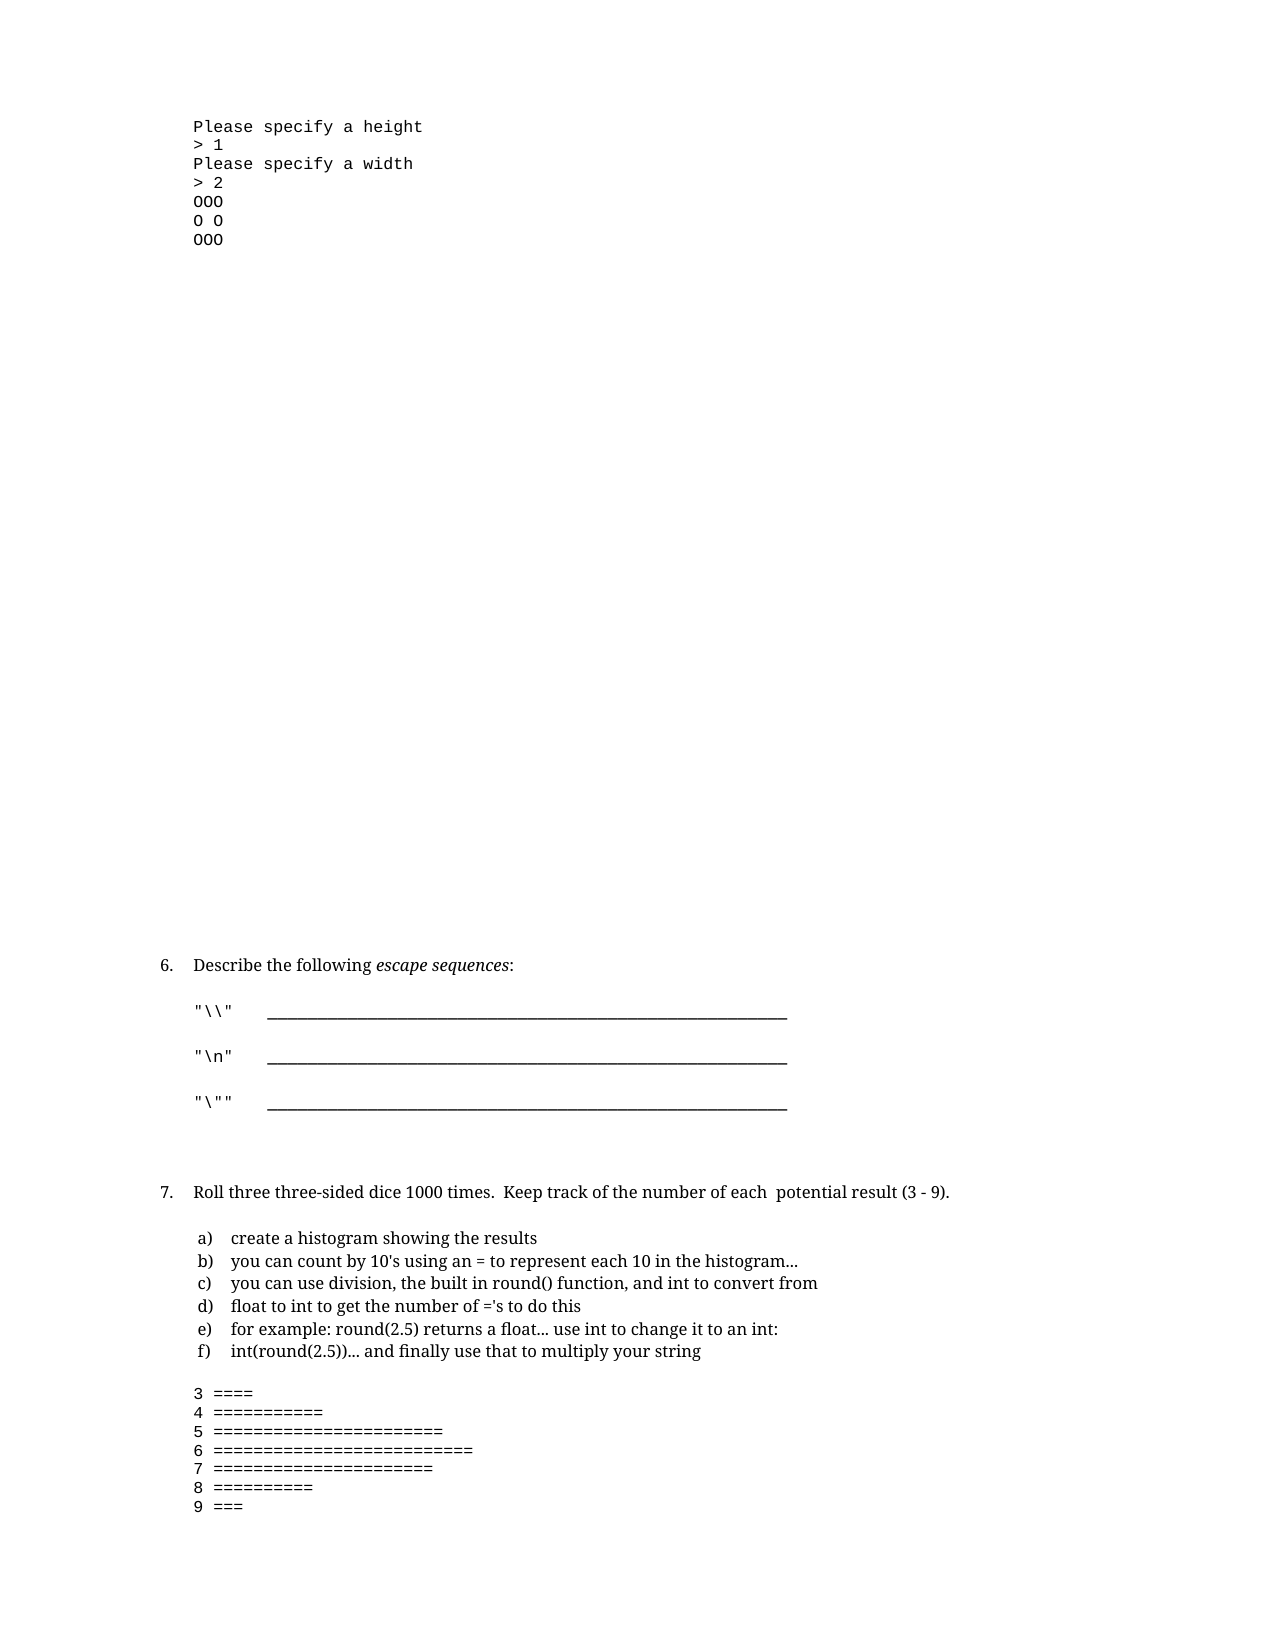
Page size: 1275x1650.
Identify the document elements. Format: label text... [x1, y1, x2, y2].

list Please specify a height [156, 118, 1157, 137]
list 4 =========== [156, 1404, 1157, 1423]
list 6 ========================== [156, 1442, 1157, 1461]
list 7 ====================== [156, 1461, 1157, 1480]
list OOO [156, 231, 1157, 954]
list Describe the following escape sequences: [156, 954, 1157, 977]
list create a histogram showing the results [193, 1227, 1157, 1249]
list int(round(2.5))... and finally use that to multiply your string [193, 1340, 1157, 1363]
list > 1 [156, 137, 1157, 156]
list O O [156, 212, 1157, 231]
list float to int to get the number of ='s to do this [193, 1295, 1157, 1317]
list you can count by 10's using an = to represent each 10 in the histogram... [193, 1249, 1157, 1272]
list > 2 [156, 175, 1157, 193]
list you can use division, the built in round() function, and int to convert from [193, 1272, 1157, 1295]
list 8 ========== [156, 1480, 1157, 1499]
list "\\" ____________________________________________________ "\n" ____________________________________________________ "\"" ____________________________________________________ [156, 999, 1157, 1181]
list Please specify a width [156, 156, 1157, 175]
list Roll three three-sided dice 1000 times. Keep track of the number of each potential result (3 - 9). [156, 1181, 1157, 1204]
list 9 === [156, 1499, 1157, 1517]
list 5 ======================= [156, 1423, 1157, 1442]
list 3 ==== [156, 1386, 1157, 1404]
list for example: round(2.5) returns a float... use int to change it to an int: [193, 1317, 1157, 1340]
list OOO [156, 193, 1157, 212]
